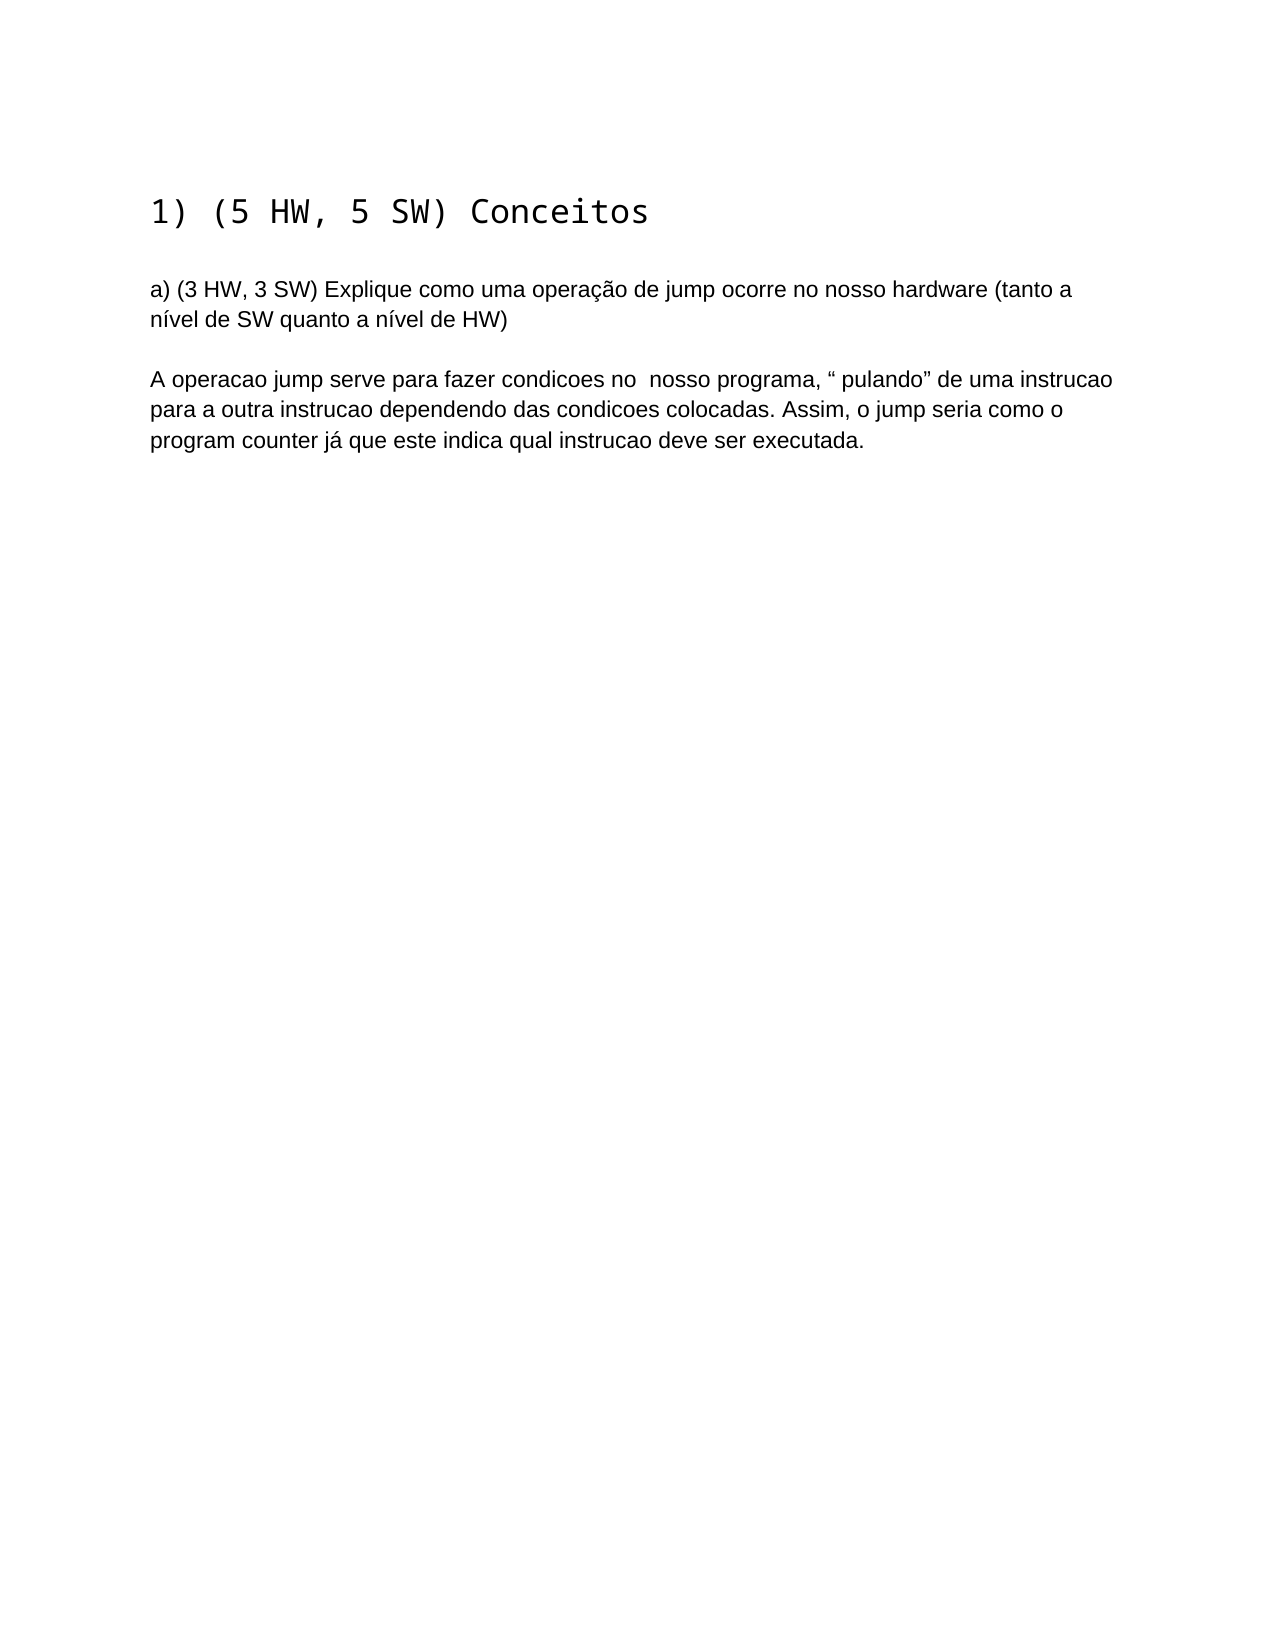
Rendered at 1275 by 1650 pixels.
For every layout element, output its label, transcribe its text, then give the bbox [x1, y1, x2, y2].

subtitle 1) (5 HW, 5 SW) Conceitos [150, 187, 1125, 233]
text A operacao jump serve para fazer condicoes no nosso programa, “ pulando” de uma instrucao para a outra instrucao dependendo das condicoes colocadas. Assim, o jump seria como o program counter já que este indica qual instrucao deve ser executada. [150, 366, 1125, 453]
text a) (3 HW, 3 SW) Explique como uma operação de jump ocorre no nosso hardware (tanto a nível de SW quanto a nível de HW) [150, 276, 1125, 332]
